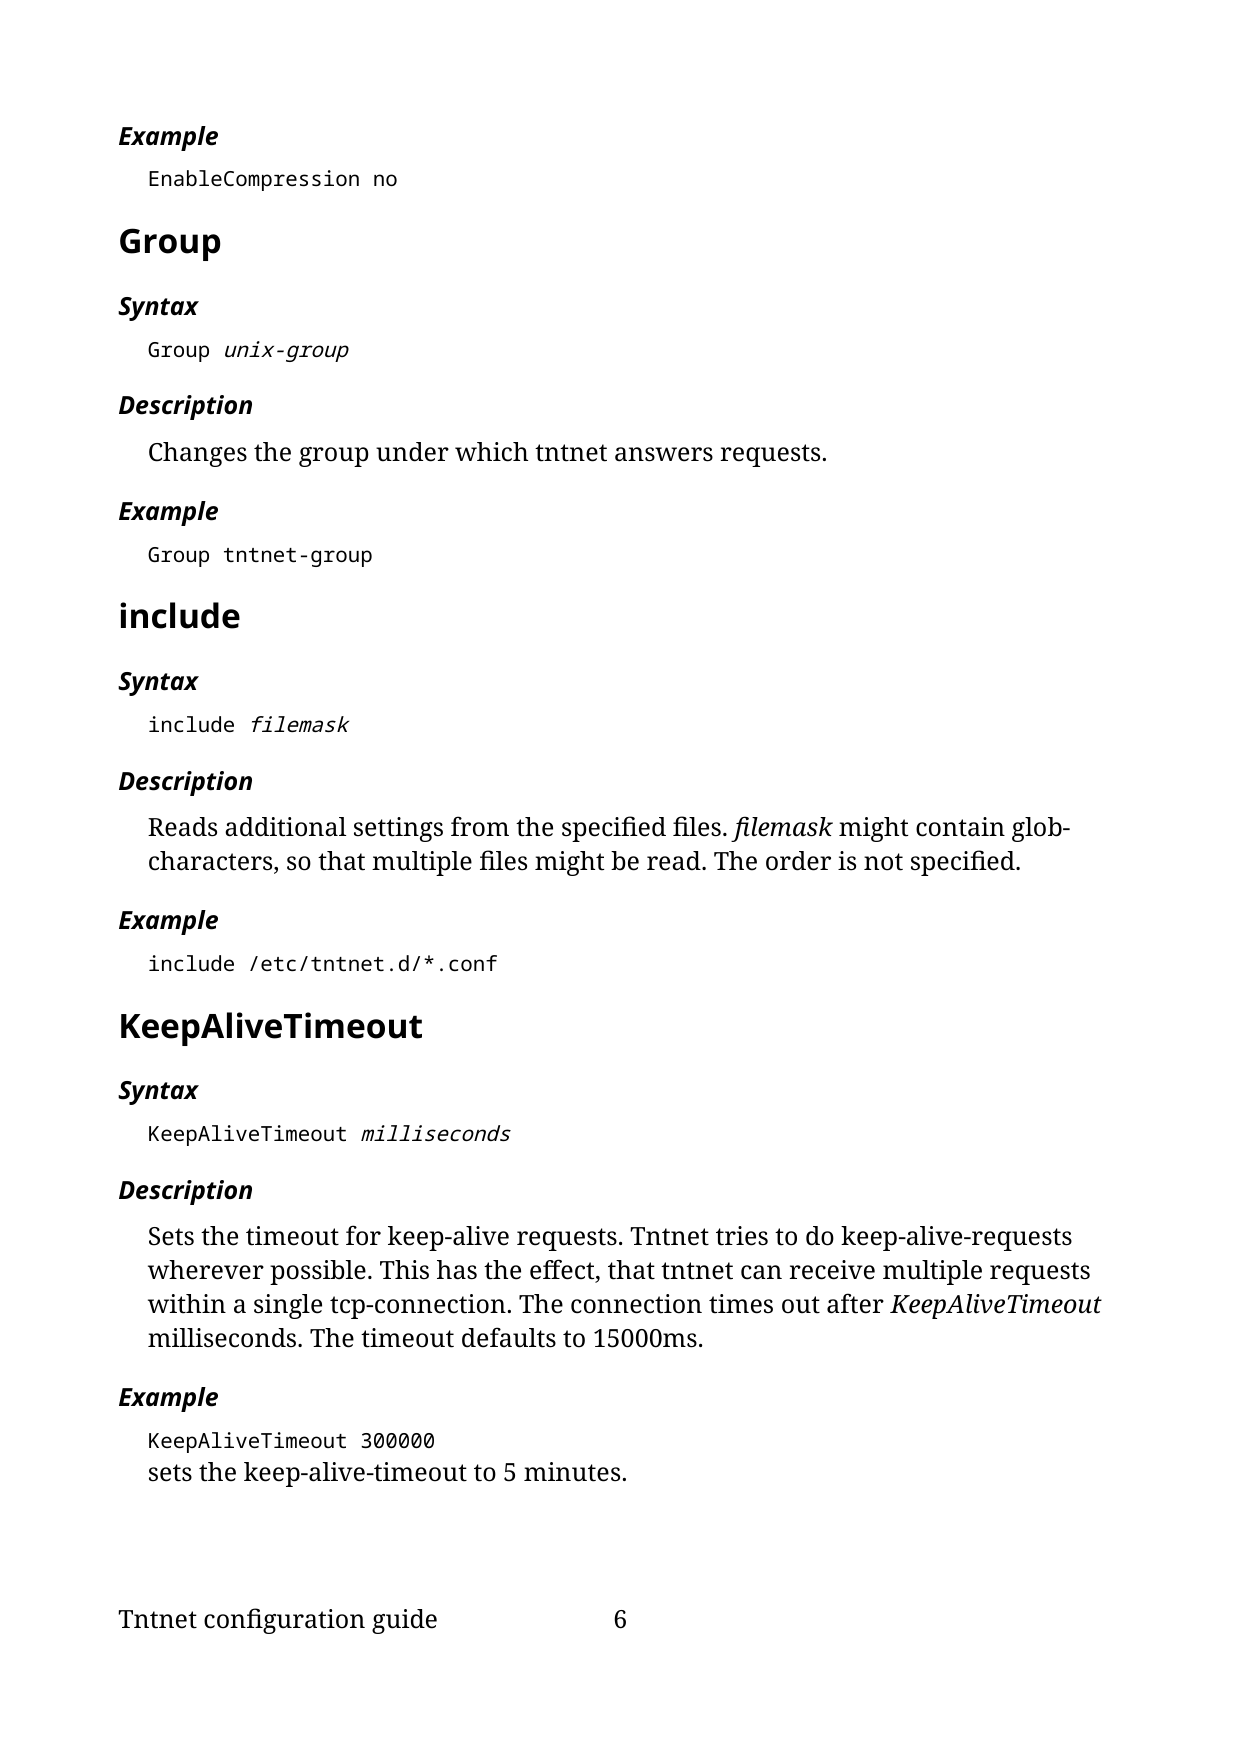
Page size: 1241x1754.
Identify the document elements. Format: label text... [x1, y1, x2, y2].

subtitle KeepAliveTimeout [118, 1002, 1122, 1048]
subtitle Description [118, 763, 1122, 797]
subtitle include [118, 593, 1122, 639]
text Group unix-group [148, 335, 1122, 363]
subtitle Description [118, 1173, 1122, 1207]
text sets the keep-alive-timeout to 5 minutes. [148, 1454, 1122, 1488]
text EnableCompression no [148, 164, 1122, 193]
text Changes the group under which tntnet answers requests. [148, 434, 1122, 468]
subtitle Description [118, 388, 1122, 422]
subtitle Syntax [118, 288, 1122, 322]
text Group tntnet-group [148, 540, 1122, 568]
subtitle Group [118, 218, 1122, 263]
text include filemask [148, 710, 1122, 738]
subtitle Syntax [118, 1073, 1122, 1107]
subtitle Example [118, 903, 1122, 937]
text Reads additional settings from the specified files. filemask might contain glob-characters, so that multiple files might be read. The order is not specified. [148, 810, 1122, 878]
subtitle Syntax [118, 664, 1122, 698]
subtitle Example [118, 118, 1122, 152]
subtitle Example [118, 493, 1122, 527]
text Sets the timeout for keep-alive requests. Tntnet tries to do keep-alive-requests wherever possible. This has the effect, that tntnet can receive multiple requests within a single tcp-connection. The connection times out after KeepAliveTimeout milliseconds. The timeout defaults to 15000ms. [148, 1219, 1122, 1355]
text KeepAliveTimeout 300000 [148, 1426, 1122, 1454]
text KeepAliveTimeout milliseconds [148, 1119, 1122, 1148]
subtitle Example [118, 1380, 1122, 1414]
text include /etc/tntnet.d/*.conf [148, 949, 1122, 977]
